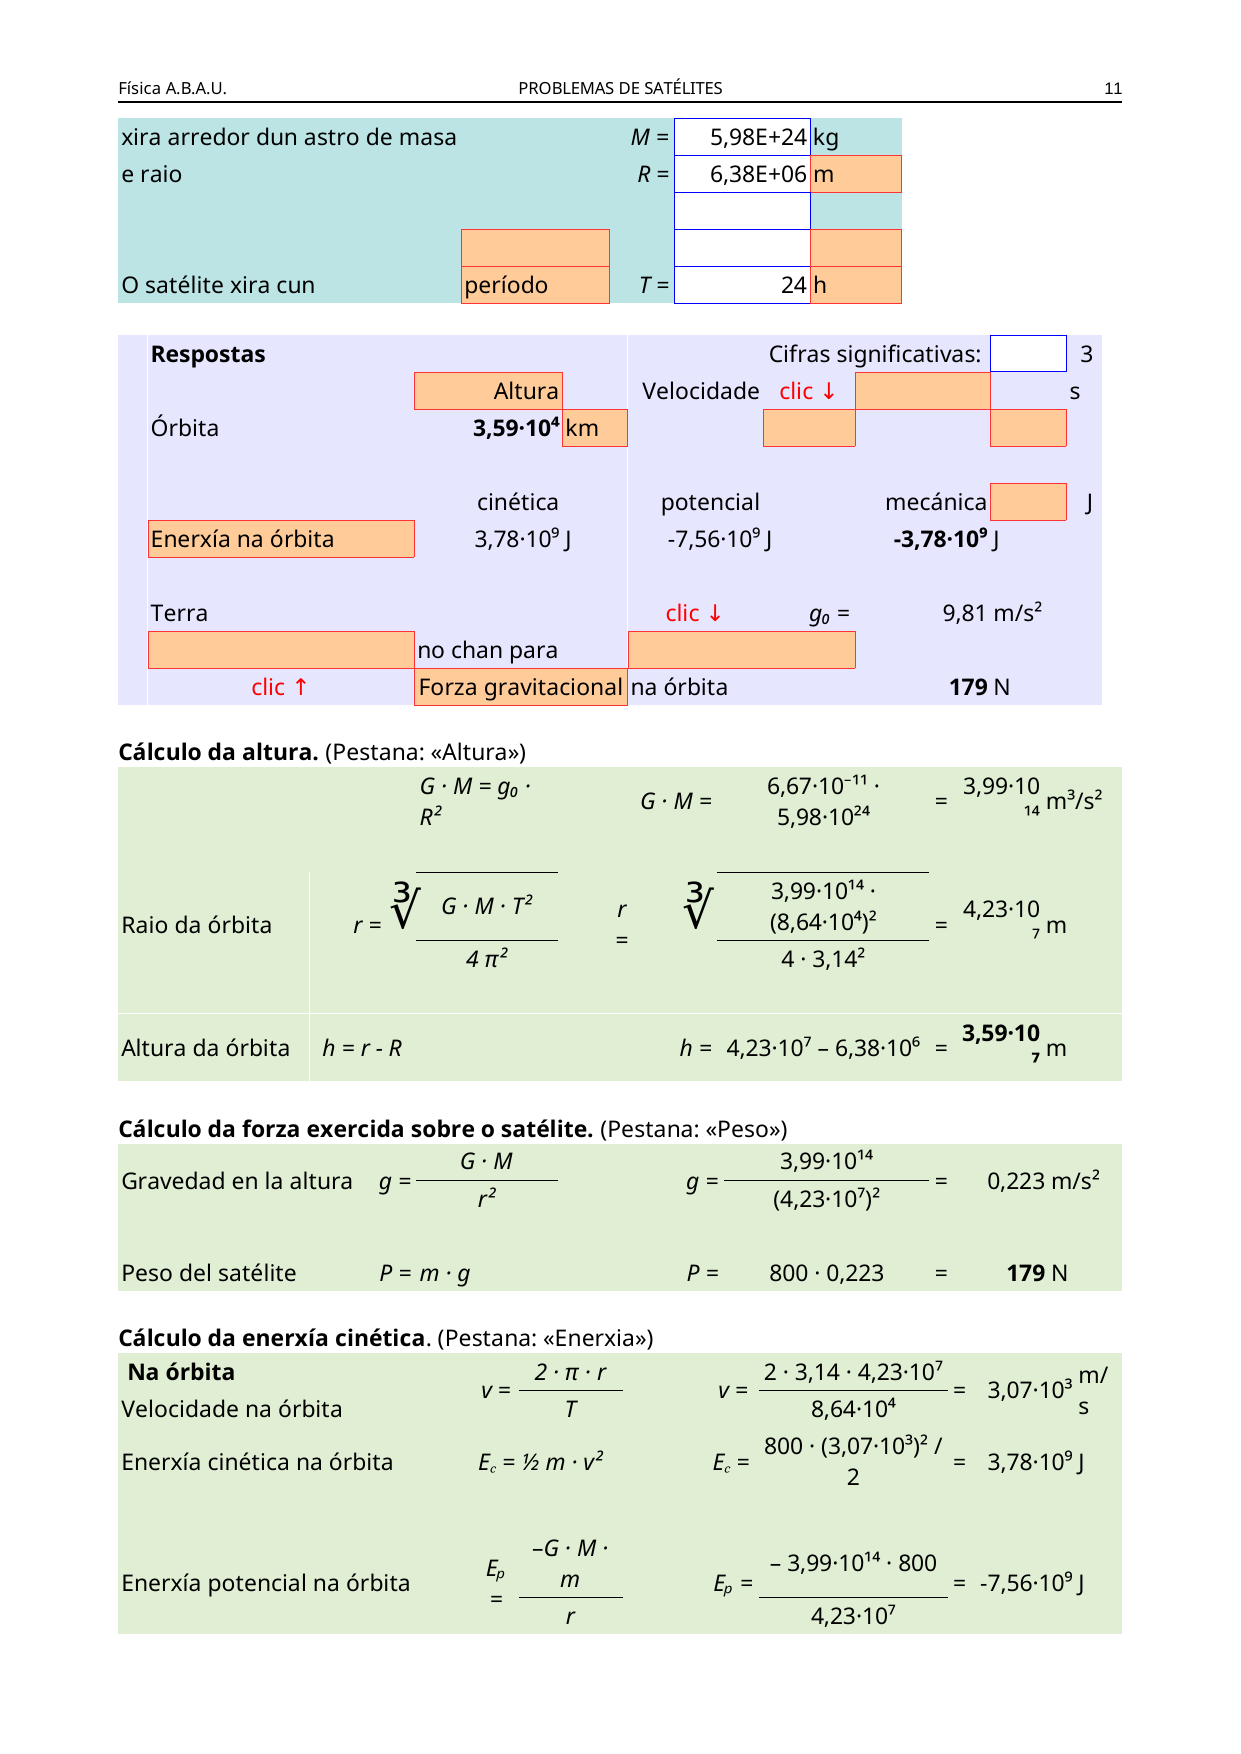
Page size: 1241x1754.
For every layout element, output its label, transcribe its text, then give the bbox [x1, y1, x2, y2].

table_cell no chan para [415, 631, 627, 668]
table_cell [558, 977, 605, 1013]
table_cell 4,23·10⁷ [759, 1598, 948, 1634]
table_cell [461, 192, 609, 229]
table_cell [763, 669, 855, 705]
table_cell [640, 977, 717, 1013]
table_cell [675, 193, 810, 229]
table_cell e raio [118, 155, 461, 192]
table_cell [118, 446, 147, 483]
table_header v = [709, 1353, 759, 1427]
table_cell [682, 1597, 709, 1634]
table_cell [149, 632, 414, 668]
table_cell 179 [953, 1254, 1048, 1291]
table_cell [118, 229, 461, 266]
table_cell [763, 483, 855, 520]
text Cálculo da altura. (Pestana: «Altura») [118, 736, 1122, 767]
table_header 2 · 3,14 · 4,23·10⁷ [759, 1353, 948, 1390]
table_cell [724, 1217, 729, 1254]
table_header [558, 767, 605, 835]
table_header [562, 335, 627, 372]
table_cell [1075, 1495, 1122, 1532]
table_cell [118, 520, 147, 557]
table_cell [148, 372, 414, 409]
table_cell [558, 1217, 605, 1254]
table_cell [856, 410, 990, 446]
table_cell -7,56·10⁹ [971, 1532, 1075, 1634]
table_cell [475, 1495, 519, 1532]
table_cell mecánica [855, 483, 990, 520]
table_cell [563, 372, 627, 409]
table_cell [609, 192, 674, 229]
table_cell xira arredor dun astro de masa [118, 118, 461, 155]
table_cell [990, 557, 1066, 594]
table_cell [118, 835, 416, 872]
table_cell [971, 1495, 1075, 1532]
table_cell [856, 373, 990, 409]
table_cell [118, 1217, 356, 1254]
table_cell [118, 977, 309, 1013]
table_cell [519, 1495, 623, 1532]
table_header r = [310, 872, 386, 977]
table_cell = [929, 1254, 953, 1291]
table_cell 4 π² [416, 941, 558, 977]
table_cell P = [640, 1254, 724, 1291]
table_header Gravedad en la altura [118, 1144, 356, 1217]
table_cell [628, 557, 763, 594]
table_cell h = r - R [310, 1014, 416, 1081]
table_header Raio da órbita [118, 872, 309, 977]
table_cell [628, 409, 763, 446]
table_cell [414, 594, 562, 631]
table_cell P = [356, 1254, 416, 1291]
table_cell Altura [415, 373, 562, 409]
table_header g = [640, 1144, 724, 1217]
text Cálculo da enerxía cinética. (Pestana: «Enerxia») [118, 1322, 1122, 1353]
table_header m [1043, 872, 1122, 977]
table_cell N [1048, 1254, 1122, 1291]
table_cell J [763, 520, 855, 557]
table_header 2 · π · r [519, 1353, 623, 1390]
table_cell [729, 1217, 929, 1254]
table_cell h = [640, 1014, 717, 1081]
table_cell r [519, 1598, 623, 1634]
table_header [118, 767, 416, 835]
table_cell 6,38E+06 [675, 156, 810, 192]
table_cell [558, 1014, 605, 1081]
table_cell T = [610, 266, 674, 303]
table_header [558, 872, 605, 940]
table_cell [801, 1495, 948, 1532]
table_cell J [1075, 1532, 1122, 1634]
table_cell R = [609, 155, 674, 192]
table_header ∛ [386, 872, 416, 977]
table_cell [462, 230, 609, 266]
table_header = [929, 872, 953, 977]
table_cell 800 · (3,07·10³)² / 2 [759, 1427, 948, 1495]
table_cell [1067, 409, 1102, 446]
table_cell [759, 1495, 801, 1532]
table_cell [855, 557, 990, 594]
table_cell [929, 1217, 953, 1254]
table_cell Enerxía cinética na órbita [118, 1427, 416, 1495]
table_header 6,67·10⁻¹¹ · 5,98·10²⁴ [717, 767, 929, 835]
table_cell Eₚ = [709, 1532, 759, 1634]
table_cell J [562, 520, 627, 557]
table_cell [562, 594, 627, 631]
table_header G · M · T² [416, 873, 558, 940]
table_cell J [1067, 483, 1102, 520]
table_cell E = ½ m · v² [475, 1427, 623, 1495]
table_cell N [990, 668, 1066, 705]
table_cell [763, 447, 855, 483]
table_cell [991, 372, 1066, 409]
table_cell 4,23·10⁷ – 6,38·10⁶ [717, 1014, 929, 1081]
table_cell [562, 483, 627, 520]
table_cell O satélite xira cun [118, 266, 461, 303]
table_cell Forza gravitacional [415, 669, 627, 705]
table_cell [722, 977, 929, 1013]
table_cell [118, 409, 147, 446]
table_cell [991, 484, 1066, 520]
table_header 3 [1067, 335, 1102, 372]
table_header Respostas [148, 335, 414, 372]
table_cell h [811, 267, 901, 303]
table_header [414, 335, 562, 372]
table_cell [990, 631, 1066, 668]
table_cell 5,98E+24 [675, 119, 810, 155]
table_cell [118, 594, 147, 631]
table_header G · M [416, 1144, 558, 1180]
table_header g = [356, 1144, 416, 1217]
table_header m/s² [1048, 1144, 1122, 1217]
table_cell [948, 1495, 971, 1532]
table_cell [118, 1495, 416, 1532]
table_header [118, 335, 147, 372]
table_cell [356, 1217, 416, 1254]
table_cell [675, 230, 810, 266]
table_cell J [1075, 1427, 1122, 1495]
table_cell [628, 446, 763, 483]
table_cell 4 · 3,14² [717, 941, 929, 977]
table_cell [953, 835, 1043, 872]
table_cell = [948, 1532, 971, 1634]
table_cell [605, 1217, 640, 1254]
table_cell [855, 446, 990, 483]
table_header G · M = g₀ · R² [416, 767, 558, 835]
table_cell [461, 155, 609, 192]
table_cell M = [609, 118, 674, 155]
table_cell [682, 1495, 709, 1532]
table_cell [709, 1495, 759, 1532]
table_cell [416, 1014, 558, 1081]
table_cell [623, 1495, 682, 1532]
table_cell s [1066, 372, 1102, 409]
table_cell [623, 1532, 682, 1597]
table_cell [640, 1217, 724, 1254]
table_cell m [1043, 1014, 1122, 1081]
table_cell [310, 977, 386, 1013]
table_header r = [605, 872, 640, 977]
table_cell m · g [416, 1254, 558, 1291]
table_cell [1066, 668, 1102, 705]
table_cell [416, 1217, 558, 1254]
table_cell Enerxía potencial na órbita [118, 1532, 416, 1634]
table_cell [148, 483, 414, 520]
table_cell [856, 631, 990, 668]
table_cell E = [709, 1427, 759, 1495]
table_cell [1066, 557, 1102, 594]
table_cell [605, 977, 640, 1013]
table_cell [118, 372, 147, 409]
table_header Cifras significativas: [763, 335, 990, 372]
table_cell m/s² [990, 594, 1066, 631]
table_header [416, 1353, 475, 1390]
table_header [628, 335, 763, 372]
table_cell Velocidade [628, 372, 763, 409]
table_cell clic ↓ [628, 594, 763, 631]
table_cell [558, 1180, 605, 1217]
table_header = [929, 767, 953, 835]
table_header [991, 336, 1066, 371]
table_header 4,23·10⁷ [953, 872, 1043, 977]
table_cell [682, 1427, 709, 1495]
table_cell 3,78·10⁹ [415, 520, 562, 557]
table_cell 9,81 [855, 594, 990, 631]
table_cell [929, 977, 953, 1013]
table_cell [414, 557, 562, 594]
table_cell Peso del satélite [118, 1254, 356, 1291]
table_cell [118, 631, 147, 668]
table_header ∛ [640, 872, 717, 977]
table_cell clic ↓ [763, 372, 855, 409]
table_cell [682, 1390, 709, 1427]
table_cell [416, 1390, 475, 1427]
table_header v = [475, 1353, 519, 1427]
table_cell –G · M · m [519, 1532, 623, 1597]
table_cell [763, 557, 855, 594]
table_cell 8,64·10⁴ [759, 1391, 948, 1427]
table_cell cinética [414, 483, 562, 520]
table_cell Eₚ = [475, 1532, 519, 1634]
table_cell [558, 1254, 605, 1291]
table_header m/s [1075, 1353, 1122, 1427]
table_cell [118, 557, 147, 594]
table_cell [386, 977, 416, 1013]
table_cell [414, 446, 562, 483]
table_header [558, 1144, 605, 1180]
table_header m³/s² [1043, 767, 1122, 835]
table_header Na órbita [118, 1353, 416, 1390]
table_cell T [519, 1391, 623, 1427]
table_header 3,07·10³ [971, 1353, 1075, 1427]
table_cell – 3,99·10¹⁴ · 800 [759, 1532, 948, 1597]
table_cell [682, 1532, 709, 1597]
table_cell [605, 1180, 640, 1217]
table_cell 24 [675, 267, 810, 303]
table_cell [118, 192, 461, 229]
table_cell [953, 1217, 1048, 1254]
table_cell [623, 1390, 682, 1427]
table_cell [629, 632, 855, 668]
table_cell m [811, 156, 901, 192]
table_cell 3,59·10⁴ [414, 410, 562, 446]
table_header = [929, 1144, 953, 1217]
table_cell [148, 558, 414, 594]
table_cell Altura da órbita [118, 1014, 309, 1081]
table_cell [416, 835, 558, 872]
table_cell [558, 835, 605, 872]
table_cell período [462, 267, 609, 303]
table_cell [461, 118, 609, 155]
table_cell kg [811, 118, 902, 155]
table_cell [605, 835, 717, 872]
table_header [605, 1144, 640, 1180]
table_cell [764, 410, 855, 446]
table_cell Órbita [148, 409, 414, 446]
table_cell -3,78·10⁹ [855, 520, 990, 557]
table_cell [953, 977, 1043, 1013]
table_cell [717, 977, 722, 1013]
table_cell [1066, 594, 1102, 631]
table_cell 3,78·10⁹ [971, 1427, 1075, 1495]
table_cell [623, 1597, 682, 1634]
table_cell [623, 1427, 682, 1495]
table_cell clic ↑ [148, 669, 414, 705]
table_cell [558, 940, 605, 977]
table_cell J [990, 521, 1066, 557]
table_header 3,99·10¹⁴ [724, 1144, 929, 1180]
table_cell -7,56·10⁹ [628, 520, 763, 557]
table_cell [605, 1014, 640, 1081]
table_cell Terra [148, 594, 414, 631]
table_cell 179 [855, 668, 990, 705]
table_cell [811, 230, 901, 266]
table_cell [416, 1427, 475, 1495]
table_cell 3,59·10⁷ [953, 1014, 1043, 1081]
table_cell [562, 447, 627, 483]
text Cálculo da forza exercida sobre o satélite. (Pestana: «Peso») [118, 1112, 1122, 1143]
table_cell [562, 557, 627, 594]
table_cell [118, 483, 147, 520]
table_cell = [929, 1014, 953, 1081]
table_cell [1048, 1217, 1122, 1254]
table_cell [1066, 631, 1102, 668]
table_cell r² [416, 1181, 558, 1217]
table_header 3,99·10¹⁴ [953, 767, 1043, 835]
table_cell [605, 1254, 640, 1291]
table_cell 800 · 0,223 [724, 1254, 929, 1291]
table_cell [717, 835, 929, 872]
table_cell [1066, 446, 1102, 483]
table_cell [610, 229, 674, 266]
table_cell [1043, 835, 1122, 872]
table_cell potencial [628, 483, 763, 520]
table_header 3,99·10¹⁴ · (8,64·10⁴)² [717, 873, 929, 940]
table_cell [416, 1495, 475, 1532]
table_cell (4,23·10⁷)² [724, 1181, 929, 1217]
table_cell [118, 668, 147, 705]
table_header = [948, 1353, 971, 1427]
table_cell g₀ = [763, 594, 855, 631]
table_cell [1066, 520, 1102, 557]
table_cell [991, 410, 1066, 446]
table_cell km [563, 410, 627, 446]
table_cell [416, 1597, 475, 1634]
table_cell [990, 447, 1066, 483]
table_cell [811, 193, 902, 229]
table_cell = [948, 1427, 971, 1495]
table_header G · M = [605, 767, 717, 835]
table_cell [416, 1532, 475, 1597]
table_cell [416, 977, 558, 1013]
table_header [682, 1353, 709, 1390]
table_cell [1043, 977, 1122, 1013]
table_cell Velocidade na órbita [118, 1390, 416, 1427]
table_header 0,223 [953, 1144, 1048, 1217]
table_cell Enerxía na órbita [149, 521, 414, 557]
table_cell [148, 446, 414, 483]
table_header [623, 1353, 682, 1390]
table_cell na órbita [628, 669, 763, 705]
table_cell [929, 835, 953, 872]
